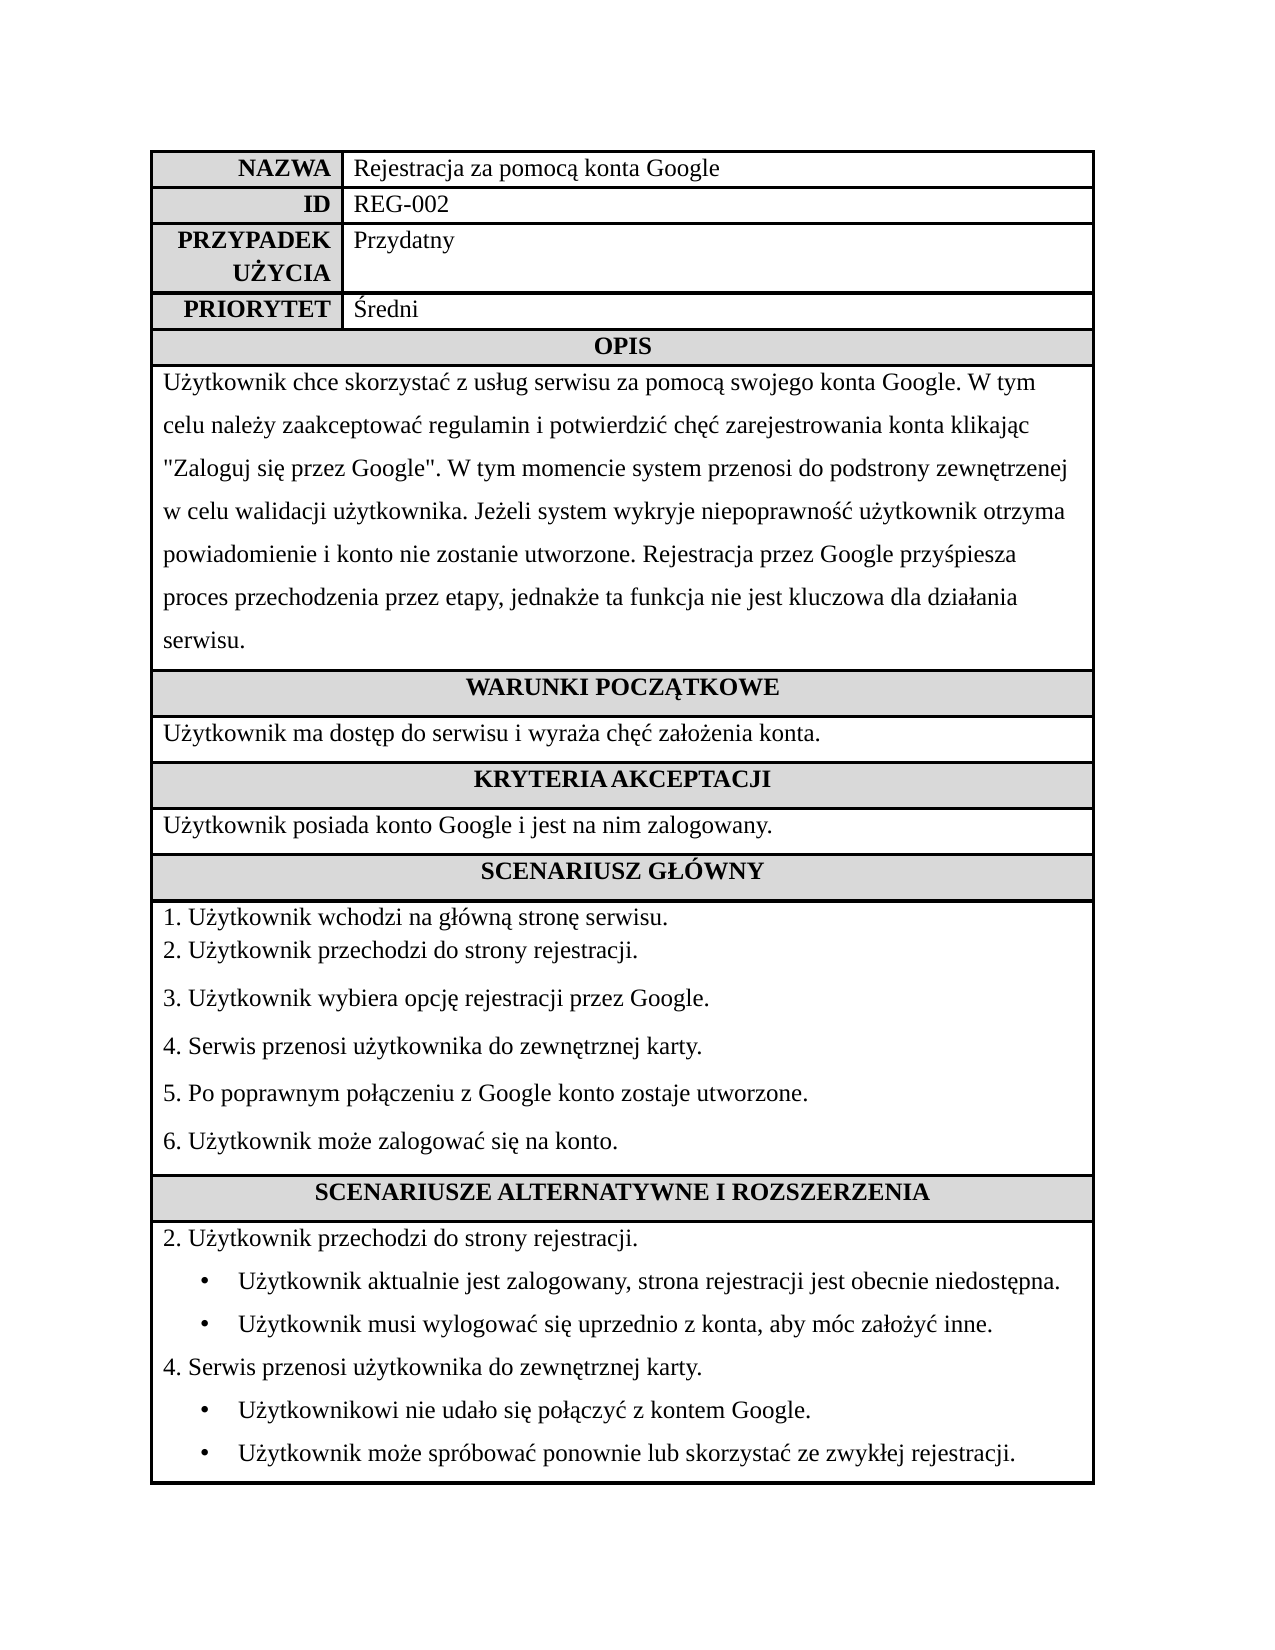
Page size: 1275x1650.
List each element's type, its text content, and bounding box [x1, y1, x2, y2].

table_cell REG-002 [344, 189, 1092, 222]
table_cell KRYTERIA AKCEPTACJI [153, 764, 1092, 807]
table_header NAZWA [153, 153, 341, 186]
table_cell 2. Użytkownik przechodzi do strony rejestracji. Użytkownik aktualnie jest zalogowany, strona rejestracji jest obecnie niedostępna. Użytkownik musi wylogować się uprzednio z konta, aby móc założyć inne. 4. Serwis przenosi użytkownika do zewnętrznej karty. Użytkownikowi nie udało się połączyć z kontem Google. Użytkownik może spróbować ponownie lub skorzystać ze zwykłej rejestracji. [153, 1223, 1092, 1481]
table_cell Średni [344, 295, 1092, 328]
table_cell SCENARIUSZ GŁÓWNY [153, 856, 1092, 899]
table_cell Użytkownik posiada konto Google i jest na nim zalogowany. [153, 810, 1092, 853]
table_cell Przydatny [344, 225, 1092, 291]
table_cell WARUNKI POCZĄTKOWE [153, 672, 1092, 715]
table_cell PRZYPADEK UŻYCIA [153, 225, 341, 291]
table_cell 1. Użytkownik wchodzi na główną stronę serwisu. 2. Użytkownik przechodzi do strony rejestracji. 3. Użytkownik wybiera opcję rejestracji przez Google. 4. Serwis przenosi użytkownika do zewnętrznej karty. 5. Po poprawnym połączeniu z Google konto zostaje utworzone. 6. Użytkownik może zalogować się na konto. [153, 903, 1092, 1173]
table_header Rejestracja za pomocą konta Google [344, 153, 1092, 186]
table_cell Użytkownik ma dostęp do serwisu i wyraża chęć założenia konta. [153, 718, 1092, 761]
table_cell ID [153, 189, 341, 222]
table_cell SCENARIUSZE ALTERNATYWNE I ROZSZERZENIA [153, 1177, 1092, 1220]
table_cell OPIS [153, 331, 1092, 364]
table_cell Użytkownik chce skorzystać z usług serwisu za pomocą swojego konta Google. W tym celu należy zaakceptować regulamin i potwierdzić chęć zarejestrowania konta klikając "Zaloguj się przez Google". W tym momencie system przenosi do podstrony zewnętrzenej w celu walidacji użytkownika. Jeżeli system wykryje niepoprawność użytkownik otrzyma powiadomienie i konto nie zostanie utworzone. Rejestracja przez Google przyśpiesza proces przechodzenia przez etapy, jednakże ta funkcja nie jest kluczowa dla działania serwisu. [153, 367, 1092, 669]
table_cell PRIORYTET [153, 295, 341, 328]
